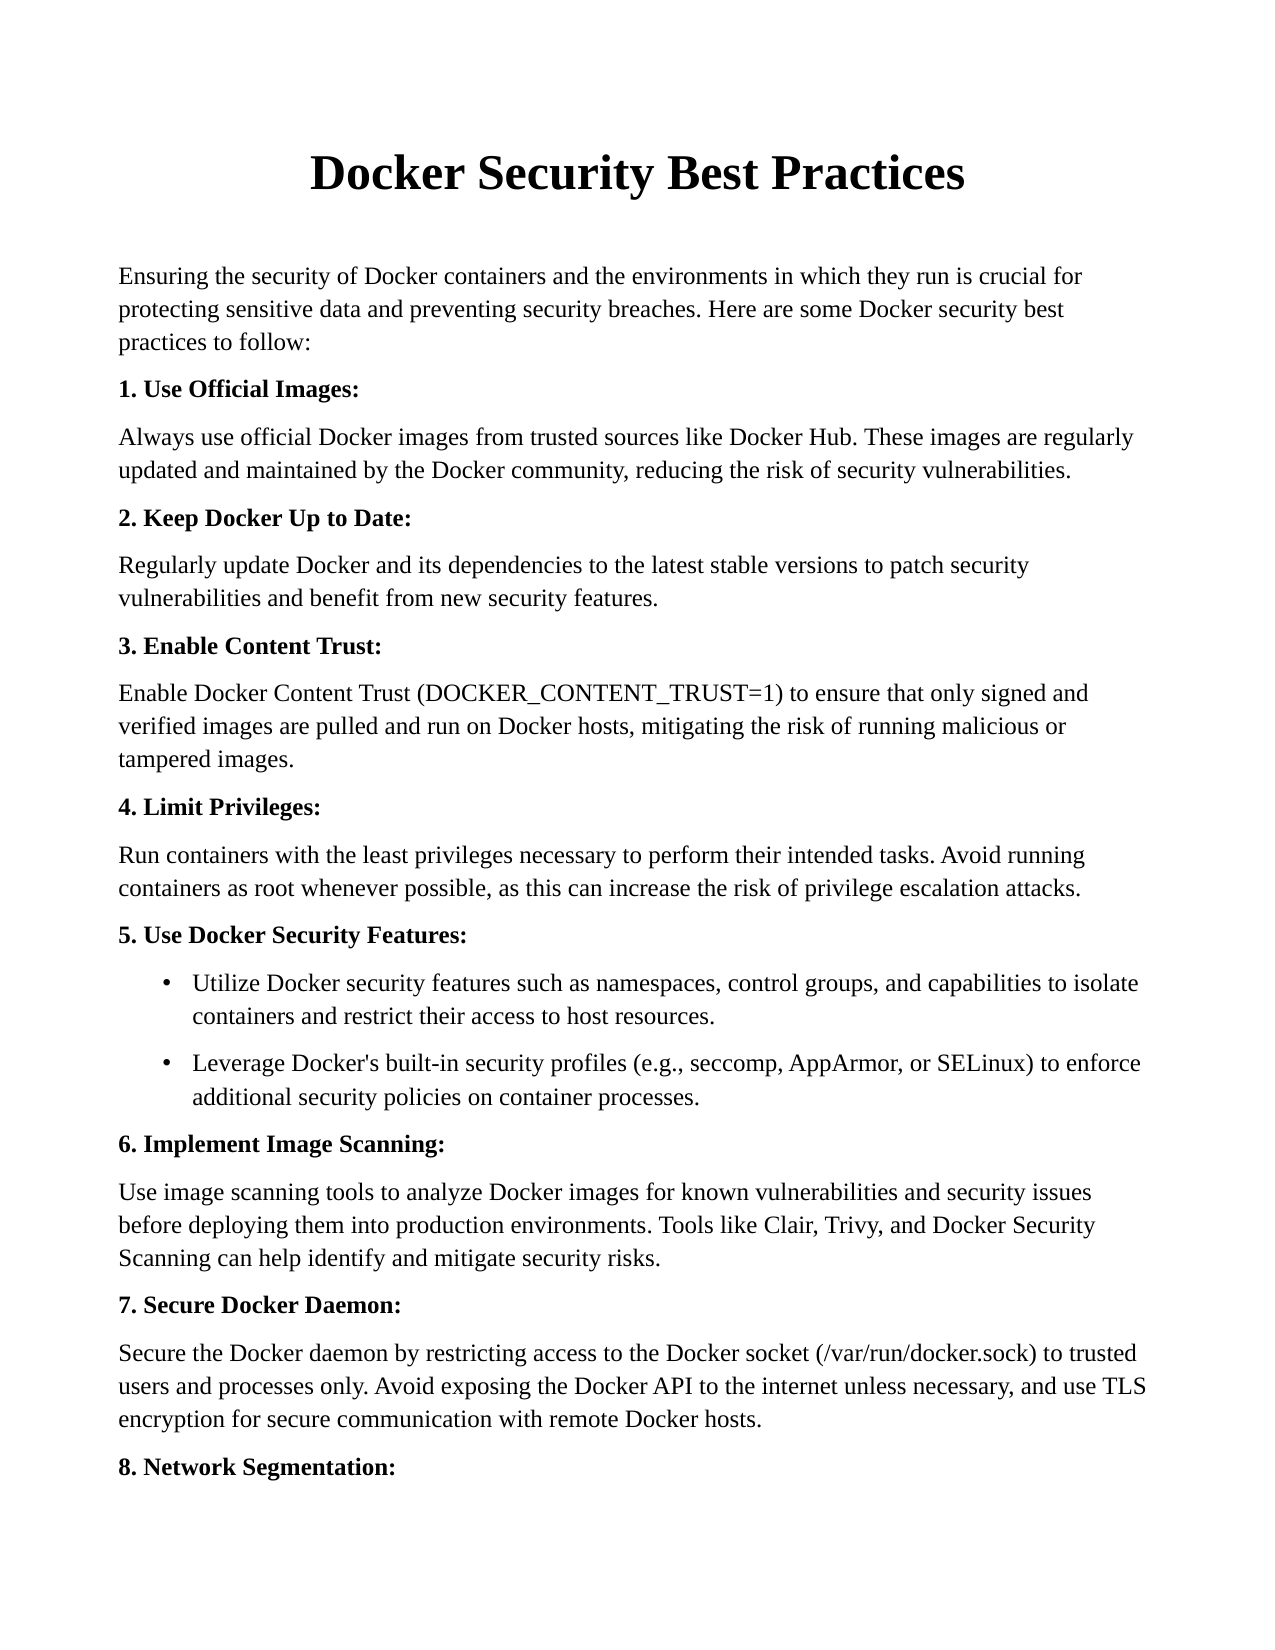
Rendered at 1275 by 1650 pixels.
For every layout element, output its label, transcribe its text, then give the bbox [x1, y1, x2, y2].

subtitle Docker Security Best Practices [118, 143, 1157, 201]
text Enable Docker Content Trust (DOCKER_CONTENT_TRUST=1) to ensure that only signed and verified images are pulled and run on Docker hosts, mitigating the risk of running malicious or tampered images. [118, 678, 1157, 773]
text 1. Use Official Images: [118, 374, 1157, 403]
text Run containers with the least privileges necessary to perform their intended tasks. Avoid running containers as root whenever possible, as this can increase the risk of privilege escalation attacks. [118, 840, 1157, 901]
list Utilize Docker security features such as namespaces, control groups, and capabilities to isolate containers and restrict their access to host resources. [162, 968, 1157, 1030]
text Use image scanning tools to analyze Docker images for known vulnerabilities and security issues before deploying them into production environments. Tools like Clair, Trivy, and Docker Security Scanning can help identify and mitigate security risks. [118, 1177, 1157, 1272]
text Ensuring the security of Docker containers and the environments in which they run is crucial for protecting sensitive data and preventing security breaches. Here are some Docker security best practices to follow: [118, 261, 1157, 356]
text Regularly update Docker and its dependencies to the latest stable versions to patch security vulnerabilities and benefit from new security features. [118, 550, 1157, 612]
text 3. Enable Content Trust: [118, 631, 1157, 659]
text 2. Keep Docker Up to Date: [118, 503, 1157, 531]
text Secure the Docker daemon by restricting access to the Docker socket (/var/run/docker.sock) to trusted users and processes only. Avoid exposing the Docker API to the internet unless necessary, and use TLS encryption for secure communication with remote Docker hosts. [118, 1338, 1157, 1433]
list Leverage Docker's built-in security profiles (e.g., seccomp, AppArmor, or SELinux) to enforce additional security policies on container processes. [162, 1048, 1157, 1110]
text 8. Network Segmentation: [118, 1452, 1157, 1480]
text 5. Use Docker Security Features: [118, 920, 1157, 949]
text 6. Implement Image Scanning: [118, 1129, 1157, 1158]
text 4. Limit Privileges: [118, 792, 1157, 821]
text 7. Secure Docker Daemon: [118, 1290, 1157, 1319]
text Always use official Docker images from trusted sources like Docker Hub. These images are regularly updated and maintained by the Docker community, reducing the risk of security vulnerabilities. [118, 422, 1157, 484]
